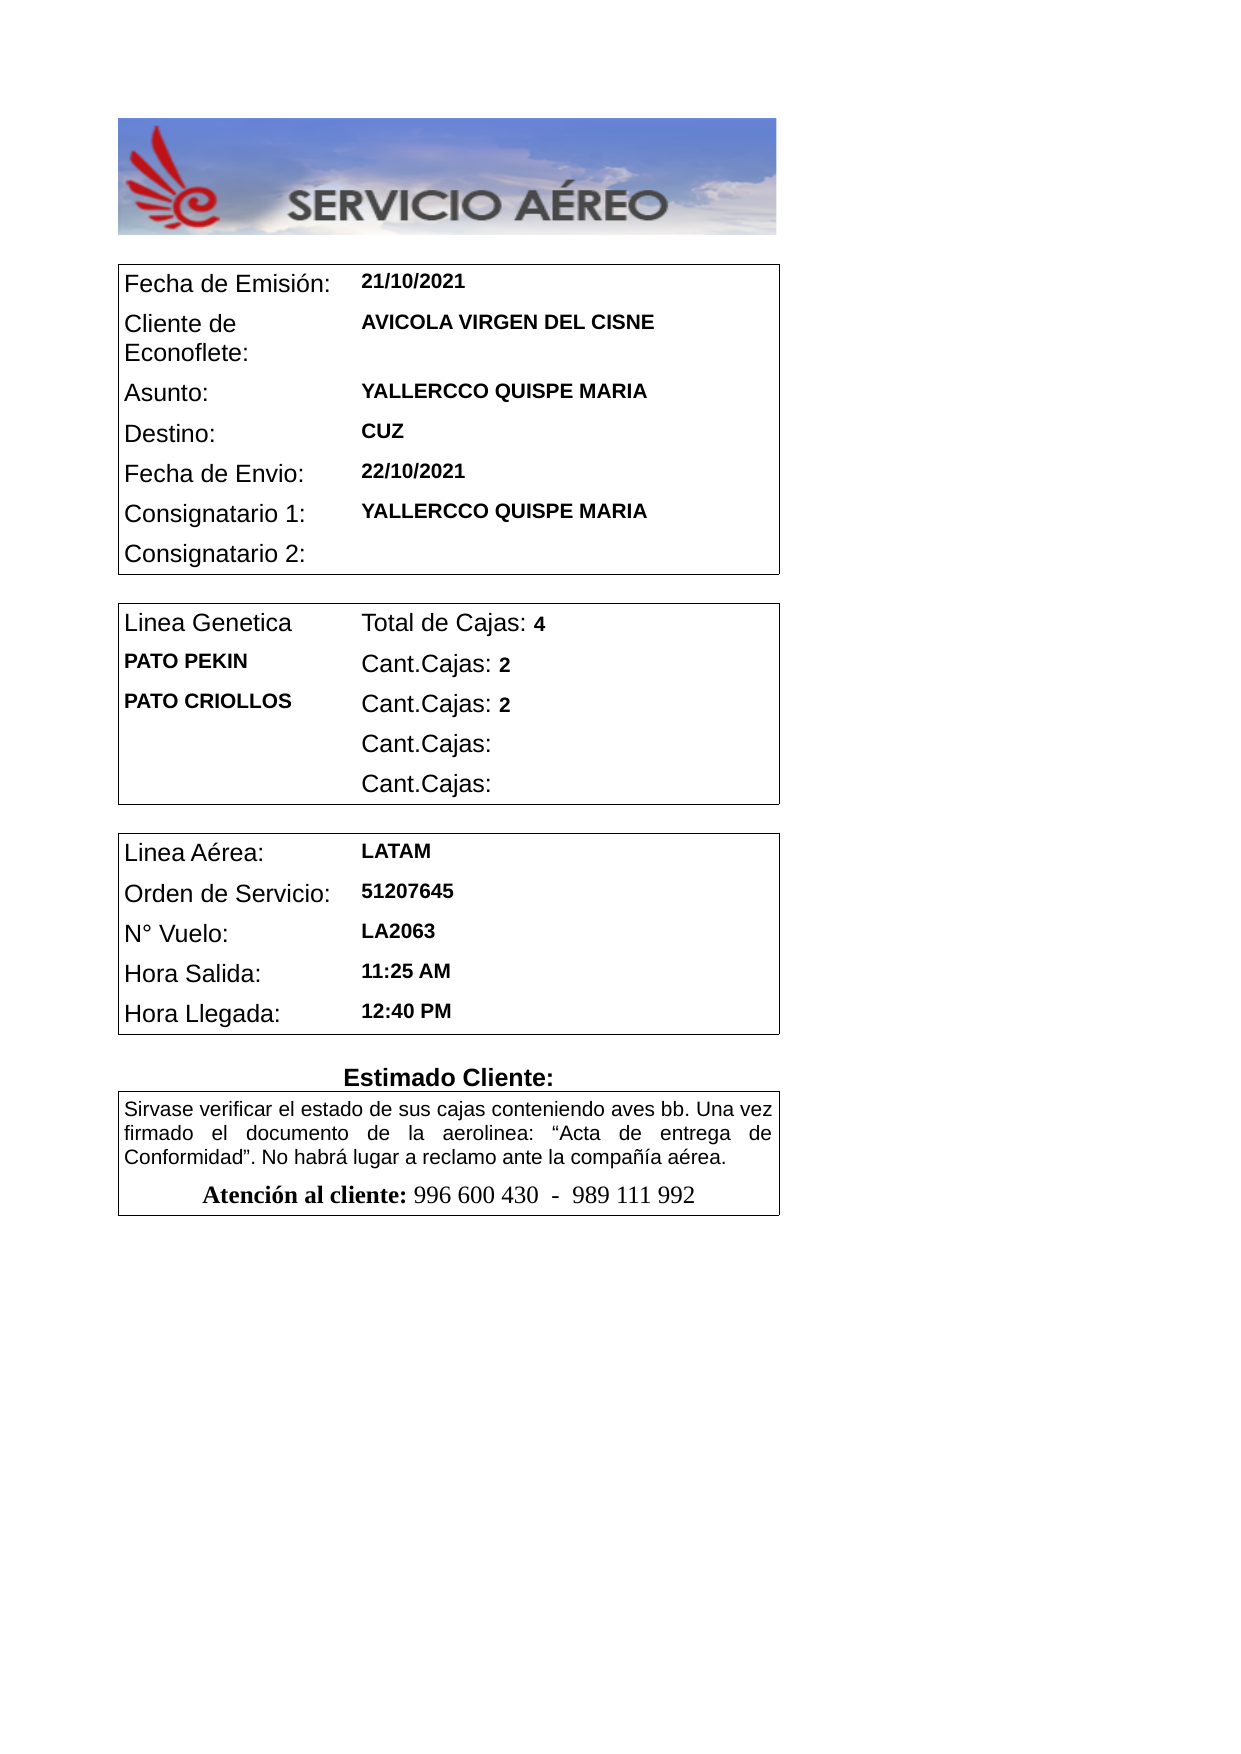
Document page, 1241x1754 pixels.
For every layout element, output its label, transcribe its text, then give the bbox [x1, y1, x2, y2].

table_cell Total de Cajas: 4 [356, 604, 779, 643]
table_cell Cant.Cajas: [356, 764, 779, 804]
table_cell 12:40 PM [356, 994, 779, 1034]
table_cell YALLERCCO QUISPE MARIA [356, 493, 779, 533]
table_header Fecha de Emisión: [119, 265, 356, 304]
table_cell AVICOLA VIRGEN DEL CISNE [356, 304, 779, 373]
table_cell Hora Llegada: [119, 994, 356, 1034]
table_cell [119, 764, 356, 804]
table_cell N° Vuelo: [119, 913, 356, 953]
table_cell Consignatario 2: [119, 534, 356, 574]
table_cell Cant.Cajas: 2 [356, 683, 779, 723]
table_cell Fecha de Envio: [119, 453, 356, 493]
table_cell Estimado Cliente: [118, 1035, 779, 1091]
table_cell LATAM [356, 834, 779, 873]
table_cell LA2063 [356, 913, 779, 953]
table_header 21/10/2021 [356, 265, 779, 304]
table_cell Orden de Servicio: [119, 873, 356, 913]
table_cell PATO CRIOLLOS [119, 683, 356, 723]
table_cell CUZ [356, 413, 779, 453]
table_cell Destino: [119, 413, 356, 453]
table_cell Cant.Cajas: 2 [356, 643, 779, 683]
table_cell 51207645 [356, 873, 779, 913]
table_cell YALLERCCO QUISPE MARIA [356, 373, 779, 413]
table_cell 11:25 AM [356, 953, 779, 993]
table_cell Hora Salida: [119, 953, 356, 993]
table_cell Sirvase verificar el estado de sus cajas conteniendo aves bb. Una vez firmado el documento de la aerolinea: “Acta de entrega de Conformidad”. No habrá lugar a reclamo ante la compañía aérea. [119, 1092, 779, 1175]
table_cell PATO PEKIN [119, 643, 356, 683]
table_cell Linea Genetica [119, 604, 356, 643]
picture [118, 118, 777, 235]
table_cell [356, 534, 779, 574]
table_cell Atención al cliente: 996 600 430 - 989 111 992 [119, 1175, 779, 1215]
table_cell [356, 805, 779, 833]
table_cell [119, 723, 356, 763]
table_cell Asunto: [119, 373, 356, 413]
table_cell [118, 575, 356, 603]
table_cell Cliente de Econoflete: [119, 304, 356, 373]
table_cell Consignatario 1: [119, 493, 356, 533]
table_cell Linea Aérea: [119, 834, 356, 873]
table_cell Cant.Cajas: [356, 723, 779, 763]
table_cell [356, 575, 779, 603]
table_cell [118, 805, 356, 833]
table_cell 22/10/2021 [356, 453, 779, 493]
